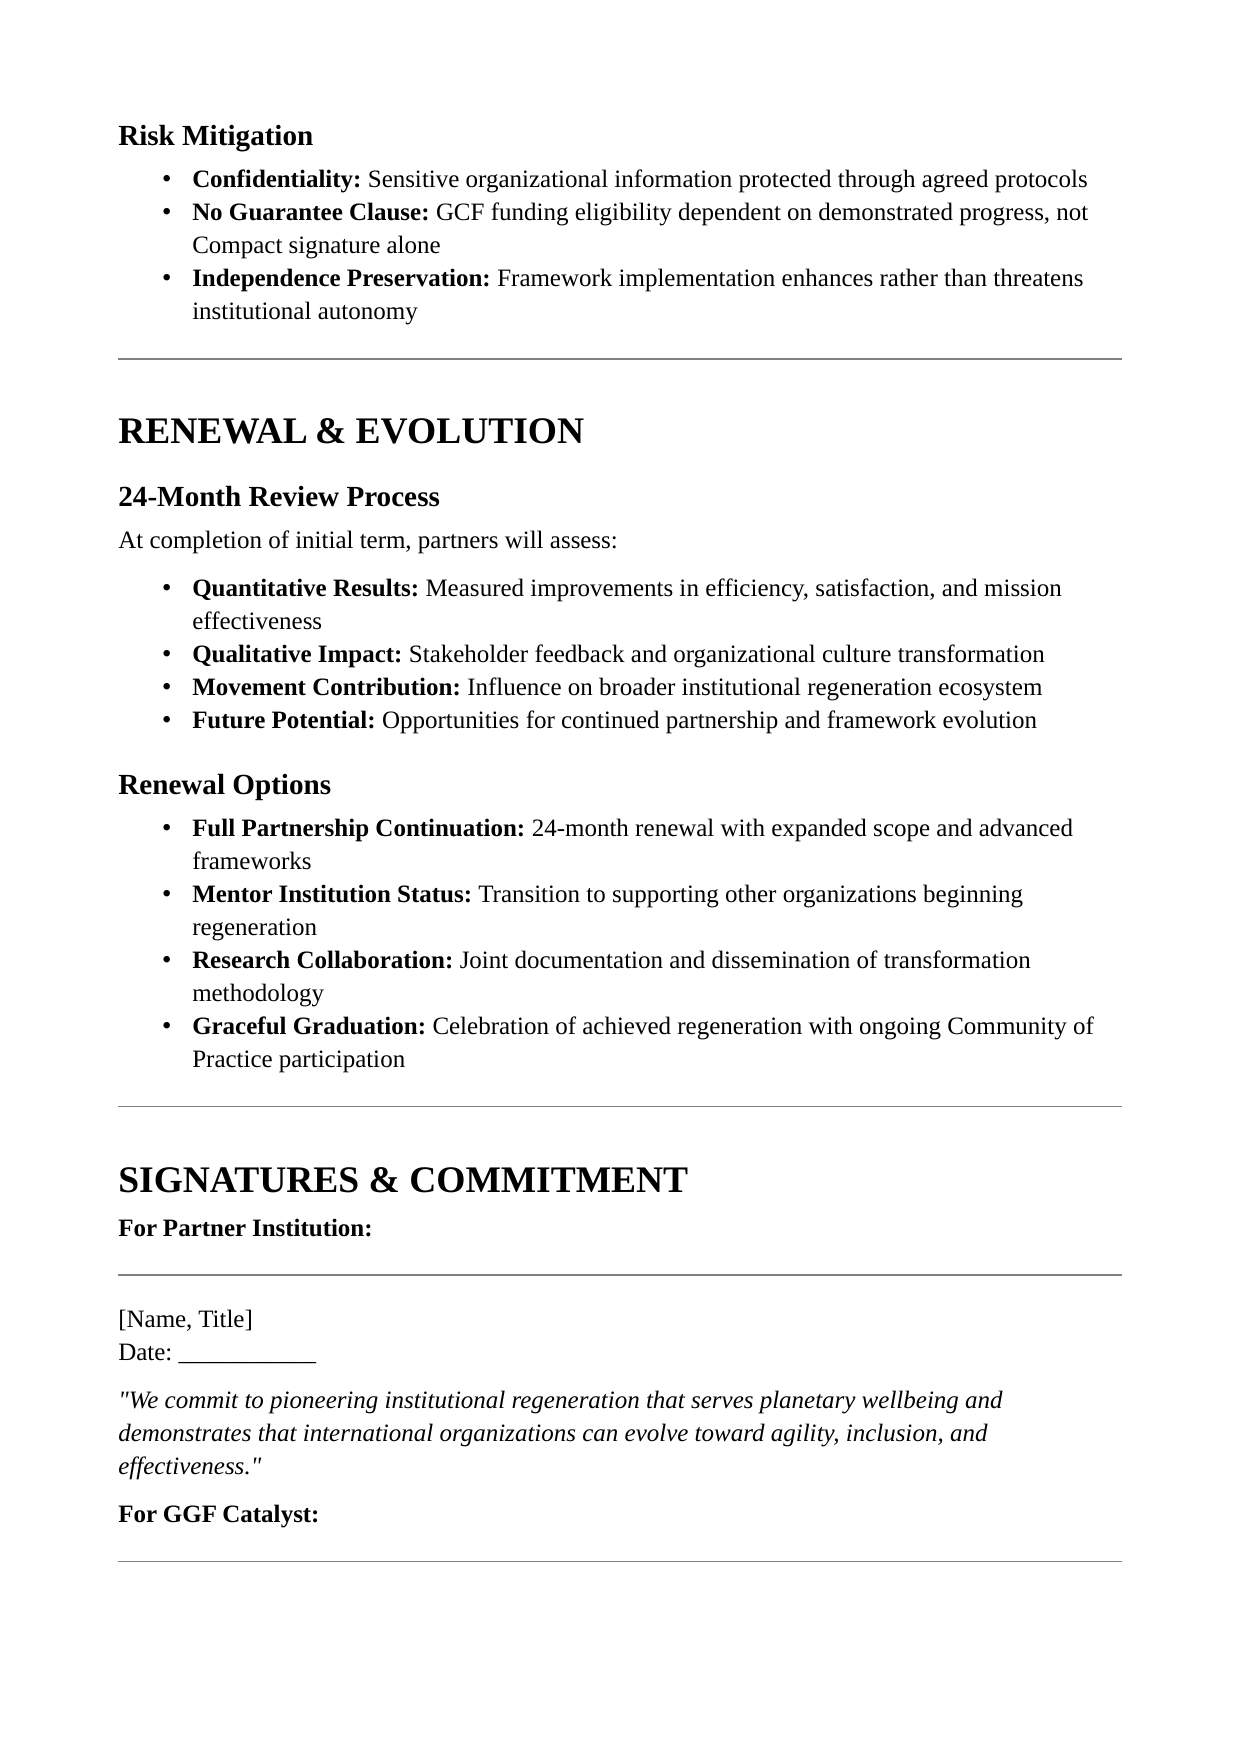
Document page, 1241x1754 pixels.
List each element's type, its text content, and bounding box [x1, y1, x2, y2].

subtitle Renewal Options [118, 767, 1122, 801]
subtitle Risk Mitigation [118, 118, 1122, 152]
subtitle RENEWAL & EVOLUTION [118, 409, 1122, 452]
list Quantitative Results: Measured improvements in efficiency, satisfaction, and mission effectiveness [162, 573, 1122, 634]
list Movement Contribution: Influence on broader institutional regeneration ecosystem [162, 672, 1122, 701]
subtitle 24-Month Review Process [118, 479, 1122, 513]
list Mentor Institution Status: Transition to supporting other organizations beginning regeneration [162, 879, 1122, 941]
text For GGF Catalyst: [118, 1499, 1122, 1527]
list Graceful Graduation: Celebration of achieved regeneration with ongoing Community of Practice participation [162, 1011, 1122, 1073]
text [Name, Title] Date: ___________ [118, 1304, 1122, 1366]
list Research Collaboration: Joint documentation and dissemination of transformation methodology [162, 945, 1122, 1007]
list Qualitative Impact: Stakeholder feedback and organizational culture transformation [162, 639, 1122, 668]
list Confidentiality: Sensitive organizational information protected through agreed protocols [162, 164, 1122, 193]
text For Partner Institution: [118, 1213, 1122, 1241]
list Future Potential: Opportunities for continued partnership and framework evolution [162, 705, 1122, 734]
text At completion of initial term, partners will assess: [118, 525, 1122, 554]
list Full Partnership Continuation: 24-month renewal with expanded scope and advanced frameworks [162, 813, 1122, 875]
list Independence Preservation: Framework implementation enhances rather than threatens institutional autonomy [162, 263, 1122, 325]
text "We commit to pioneering institutional regeneration that serves planetary wellbeing and demonstrates that international organizations can evolve toward agility, inclusion, and effectiveness." [118, 1385, 1122, 1480]
subtitle SIGNATURES & COMMITMENT [118, 1157, 1122, 1200]
list No Guarantee Clause: GCF funding eligibility dependent on demonstrated progress, not Compact signature alone [162, 197, 1122, 259]
